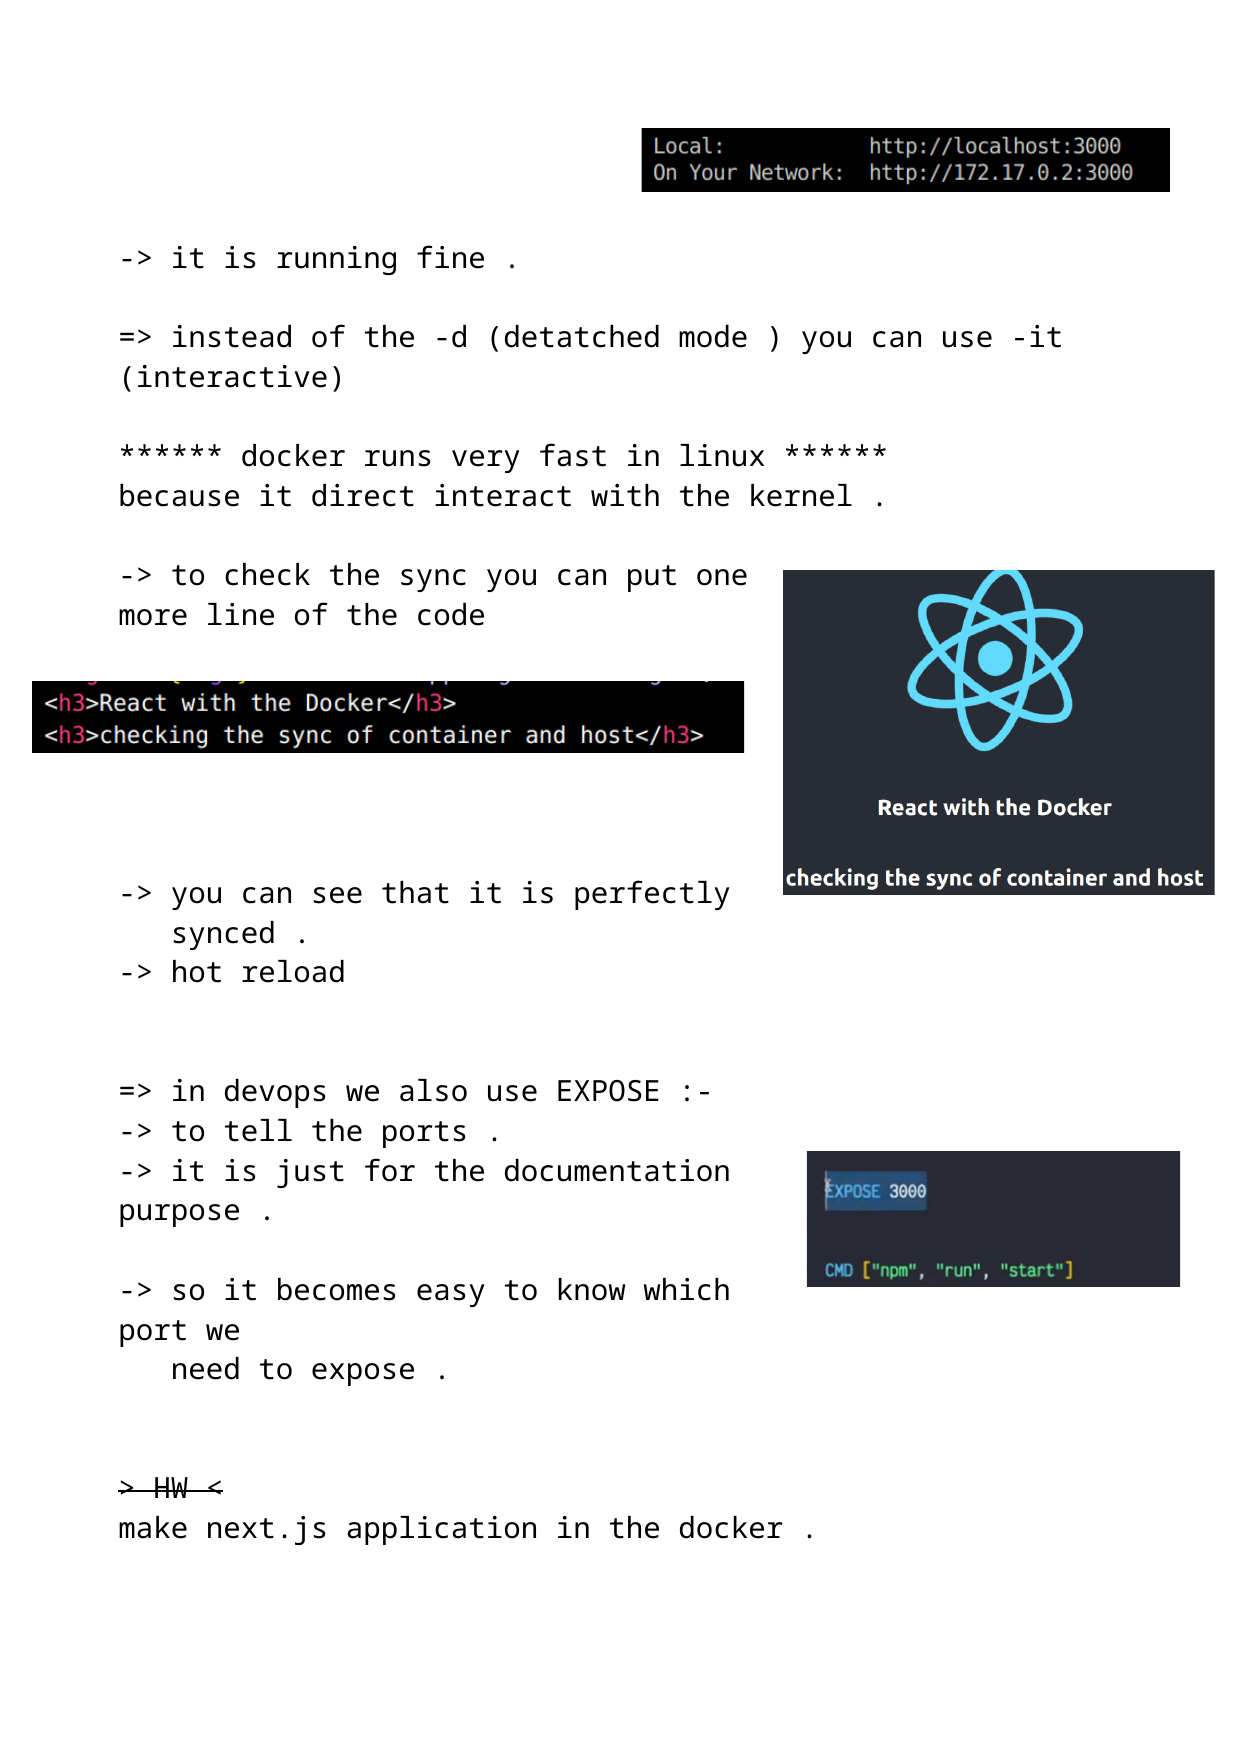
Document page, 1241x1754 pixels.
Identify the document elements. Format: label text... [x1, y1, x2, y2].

text need to expose . [118, 1348, 1122, 1388]
text -> it is running fine . [118, 237, 1122, 277]
text > HW < [118, 1467, 1122, 1507]
text -> so it becomes easy to know which port we [118, 1269, 1122, 1348]
text -> to tell the ports . [118, 1110, 1122, 1150]
text because it direct interact with the kernel . [118, 475, 1122, 515]
picture [32, 681, 745, 753]
picture [641, 128, 1170, 192]
text -> to check the sync you can put one more line of the code [118, 555, 1122, 634]
text make next.js application in the docker . [118, 1507, 1122, 1547]
text synced . [118, 912, 1122, 952]
text => instead of the -d (detatched mode ) you can use -it (interactive) [118, 317, 1122, 396]
text ****** docker runs very fast in linux ****** [118, 436, 1122, 475]
picture [783, 570, 1215, 895]
text -> hot reload [118, 952, 1122, 991]
text -> you can see that it is perfectly [118, 872, 1122, 912]
picture [806, 1151, 1181, 1287]
text -> it is just for the documentation purpose . [118, 1150, 1122, 1229]
text => in devops we also use EXPOSE :- [118, 1071, 1122, 1110]
